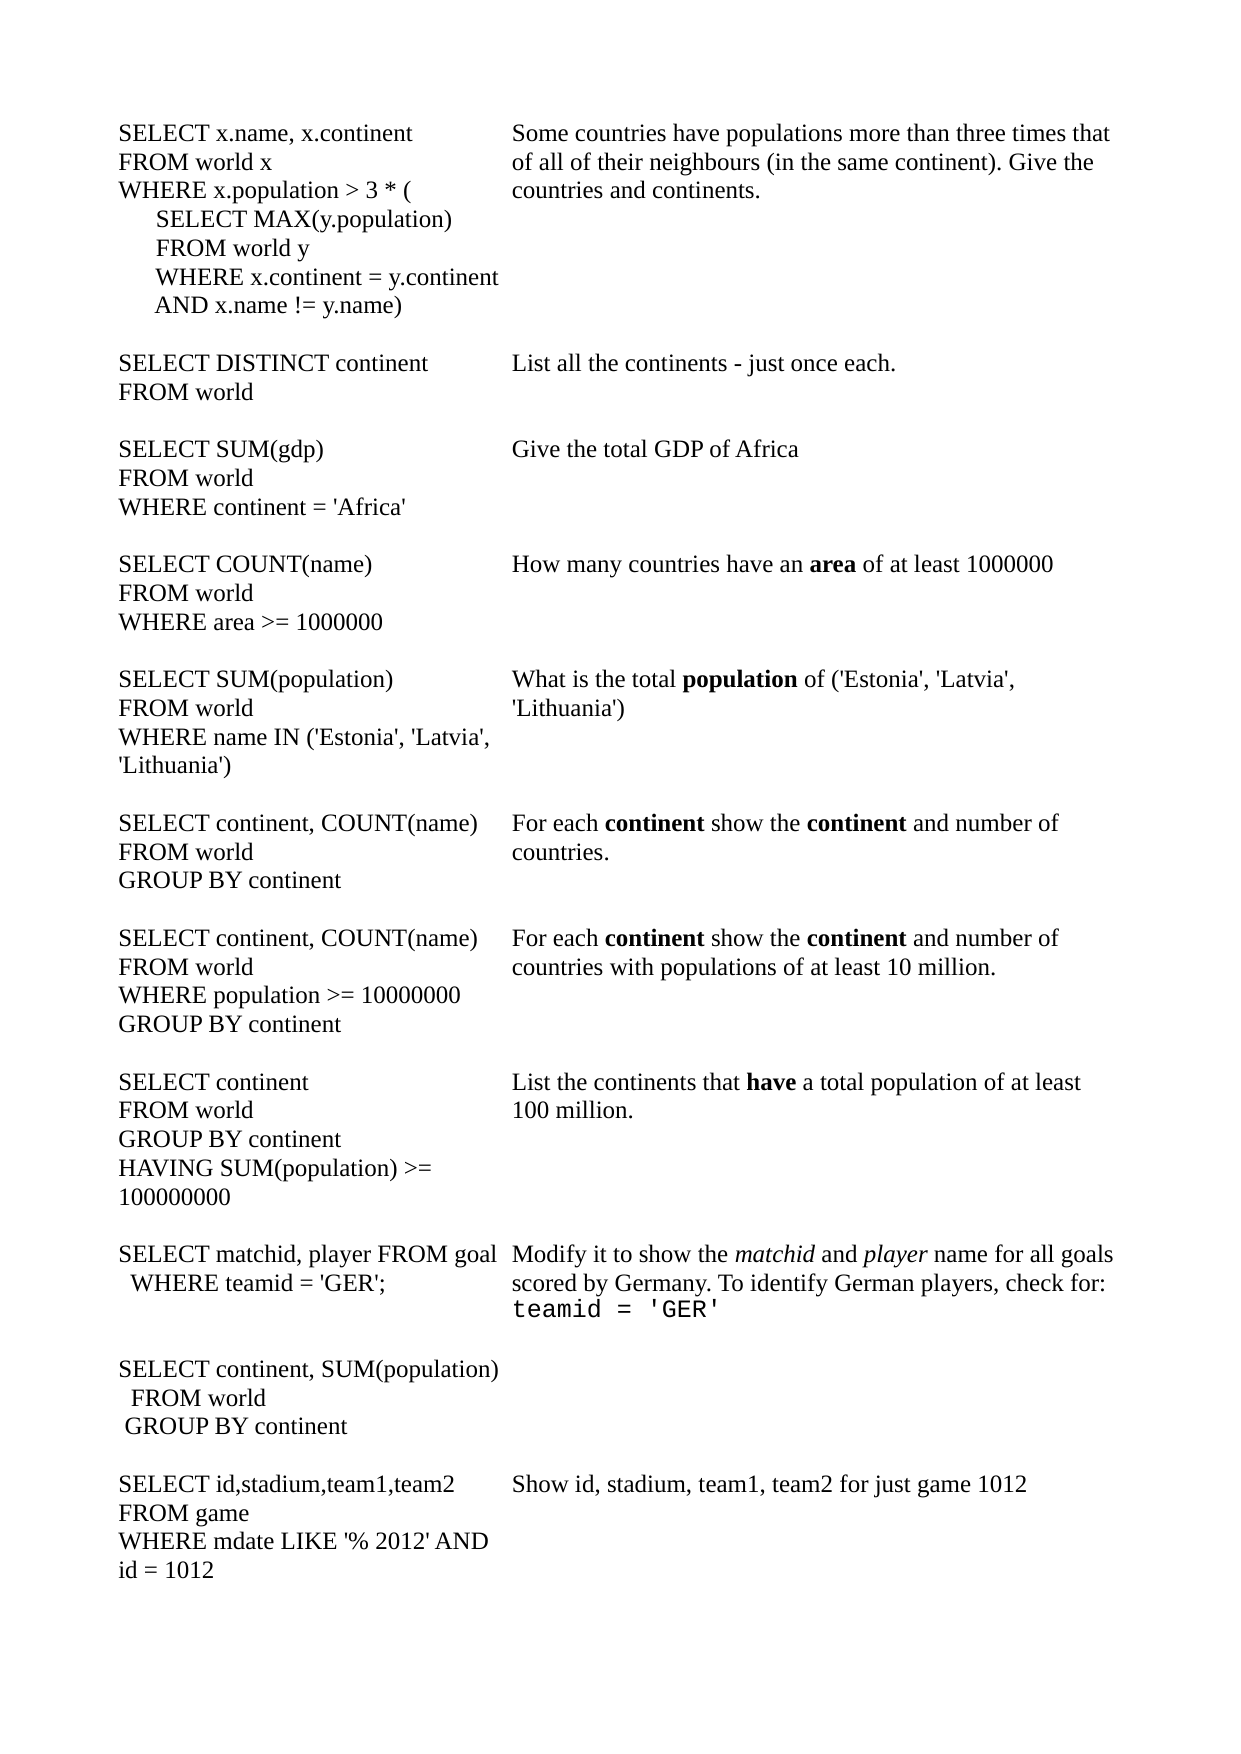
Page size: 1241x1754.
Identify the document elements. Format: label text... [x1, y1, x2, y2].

table_cell [118, 894, 512, 923]
table_cell [512, 1211, 1122, 1239]
table_cell [512, 1440, 1122, 1469]
table_cell [512, 1584, 1122, 1613]
table_cell [512, 319, 1122, 348]
table_cell SELECT x.name, x.continent FROM world x WHERE x.population > 3 * ( SELECT MAX(y.population) FROM world y WHERE x.continent = y.continent AND x.name != y.name) [118, 118, 512, 319]
table_cell [512, 1325, 1122, 1354]
table_cell [512, 1038, 1122, 1067]
table_cell SELECT matchid, player FROM goal WHERE teamid = 'GER'; [118, 1239, 512, 1325]
table_cell Show id, stadium, team1, team2 for just game 1012 [512, 1469, 1122, 1584]
table_cell For each continent show the continent and number of countries with populations of at least 10 million. [512, 923, 1122, 1038]
table_cell SELECT continent, SUM(population) FROM world GROUP BY continent [118, 1354, 512, 1440]
table_cell List all the continents - just once each. [512, 348, 1122, 406]
table_cell [118, 1325, 512, 1354]
table_cell SELECT continent FROM world GROUP BY continent HAVING SUM(population) >= 100000000 [118, 1067, 512, 1211]
table_cell SELECT DISTINCT continent FROM world [118, 348, 512, 406]
table_cell [512, 1354, 1122, 1440]
table_cell [118, 1440, 512, 1469]
table_cell [512, 521, 1122, 549]
table_cell How many countries have an area of at least 1000000 [512, 549, 1122, 636]
table_cell Some countries have populations more than three times that of all of their neighbours (in the same continent). Give the countries and continents. [512, 118, 1122, 319]
table_cell What is the total population of ('Estonia', 'Latvia', 'Lithuania') [512, 664, 1122, 779]
table_cell SELECT COUNT(name) FROM world WHERE area >= 1000000 [118, 549, 512, 636]
table_cell [512, 779, 1122, 808]
table_cell [512, 406, 1122, 434]
table_cell [118, 636, 512, 664]
table_cell SELECT SUM(population) FROM world WHERE name IN ('Estonia', 'Latvia', 'Lithuania') [118, 664, 512, 779]
table_cell SELECT continent, COUNT(name) FROM world WHERE population >= 10000000 GROUP BY continent [118, 923, 512, 1038]
table_cell Give the total GDP of Africa [512, 434, 1122, 521]
table_cell SELECT continent, COUNT(name) FROM world GROUP BY continent [118, 808, 512, 894]
table_cell SELECT id,stadium,team1,team2 FROM game WHERE mdate LIKE '% 2012' AND id = 1012 [118, 1469, 512, 1584]
table_cell [118, 406, 512, 434]
table_cell [118, 1211, 512, 1239]
table_cell [118, 1584, 512, 1613]
table_cell [512, 894, 1122, 923]
table_cell [118, 1038, 512, 1067]
table_cell SELECT SUM(gdp) FROM world WHERE continent = 'Africa' [118, 434, 512, 521]
table_cell [118, 521, 512, 549]
table_cell Modify it to show the matchid and player name for all goals scored by Germany. To identify German players, check for: teamid = 'GER' [512, 1239, 1122, 1325]
table_cell [118, 779, 512, 808]
table_cell List the continents that have a total population of at least 100 million. [512, 1067, 1122, 1211]
table_cell [118, 319, 512, 348]
table_cell [512, 636, 1122, 664]
table_cell For each continent show the continent and number of countries. [512, 808, 1122, 894]
